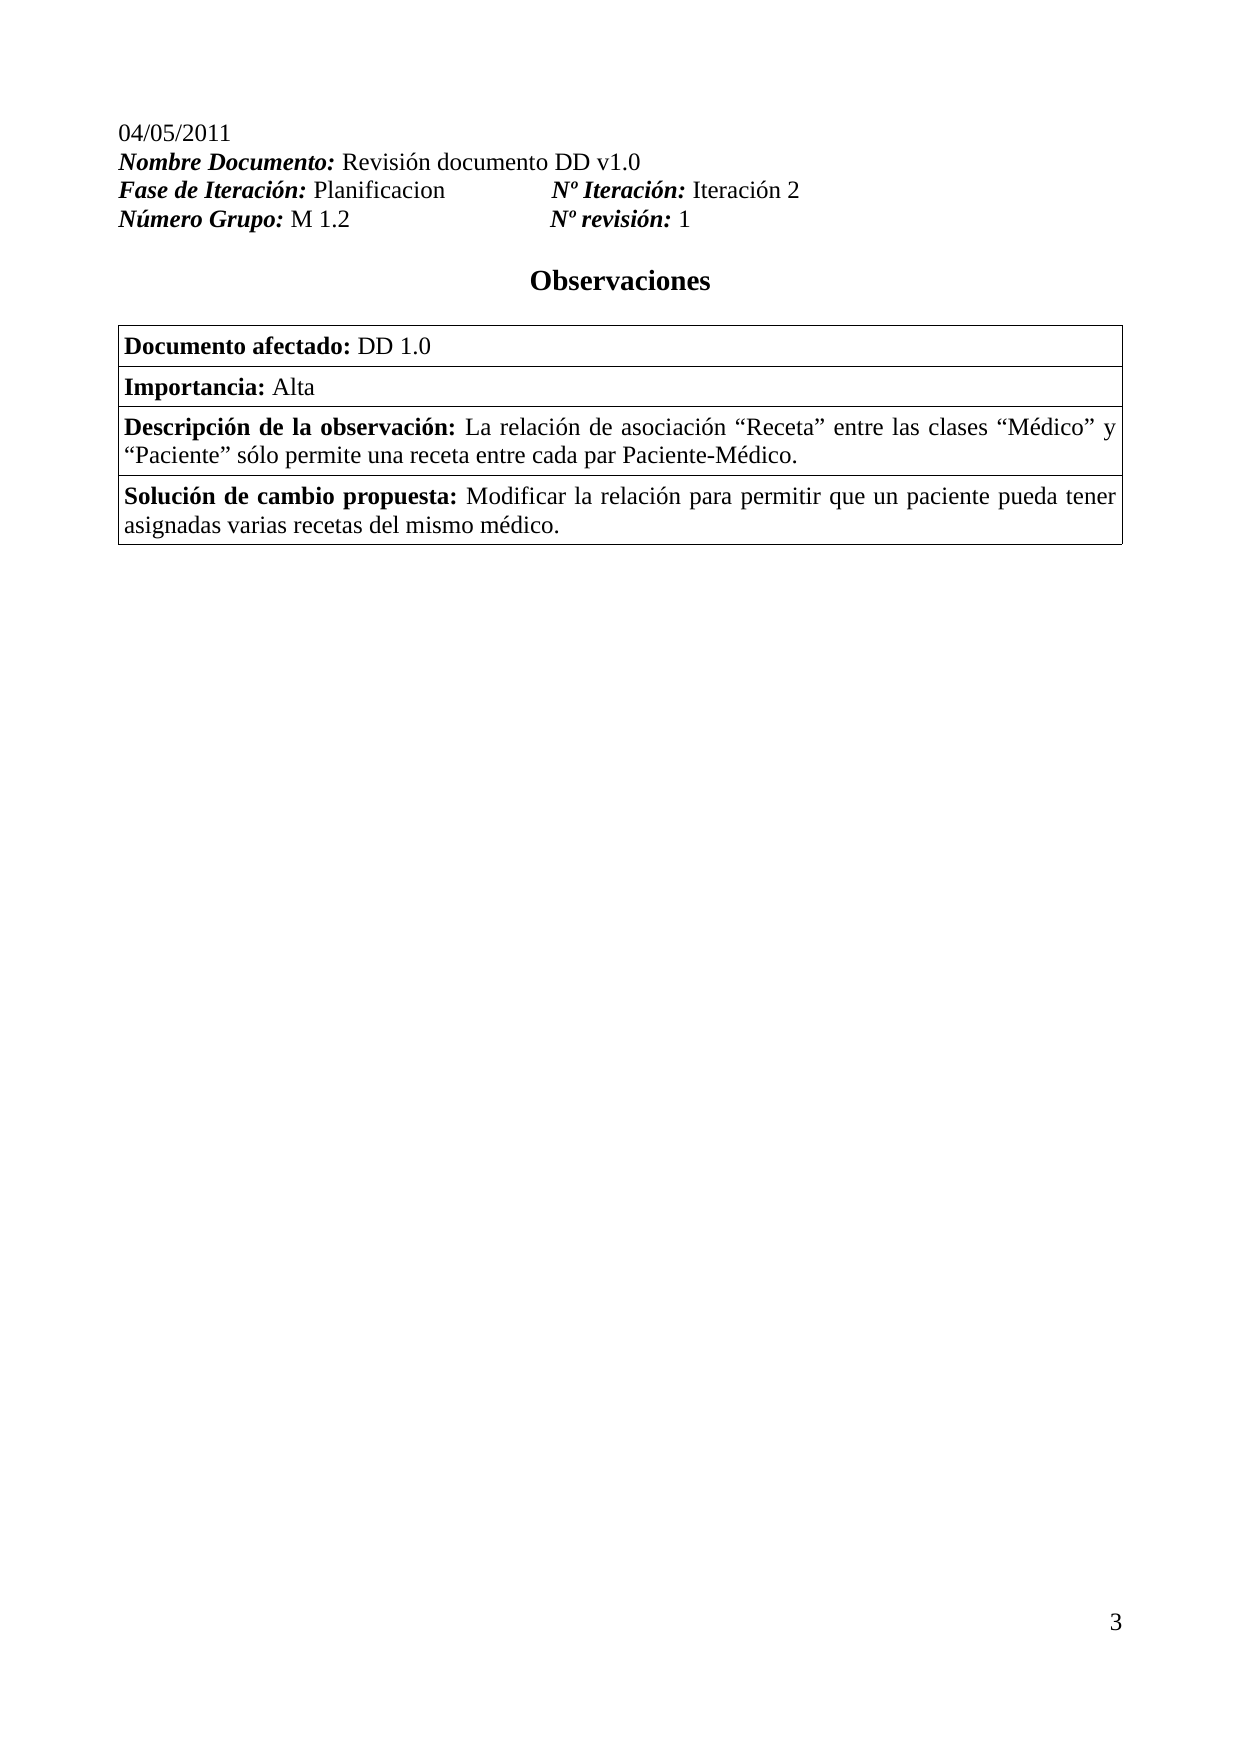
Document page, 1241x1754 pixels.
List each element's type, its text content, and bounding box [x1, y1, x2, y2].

table_header Documento afectado: DD 1.0 [119, 326, 1122, 366]
text Observaciones [118, 263, 1122, 296]
table_cell Solución de cambio propuesta: Modificar la relación para permitir que un paciente pueda tener asignadas varias recetas del mismo médico. [119, 476, 1122, 544]
table_cell Descripción de la observación: La relación de asociación “Receta” entre las clases “Médico” y “Paciente” sólo permite una receta entre cada par Paciente-Médico. [119, 407, 1122, 475]
table_cell Importancia: Alta [119, 367, 1122, 406]
